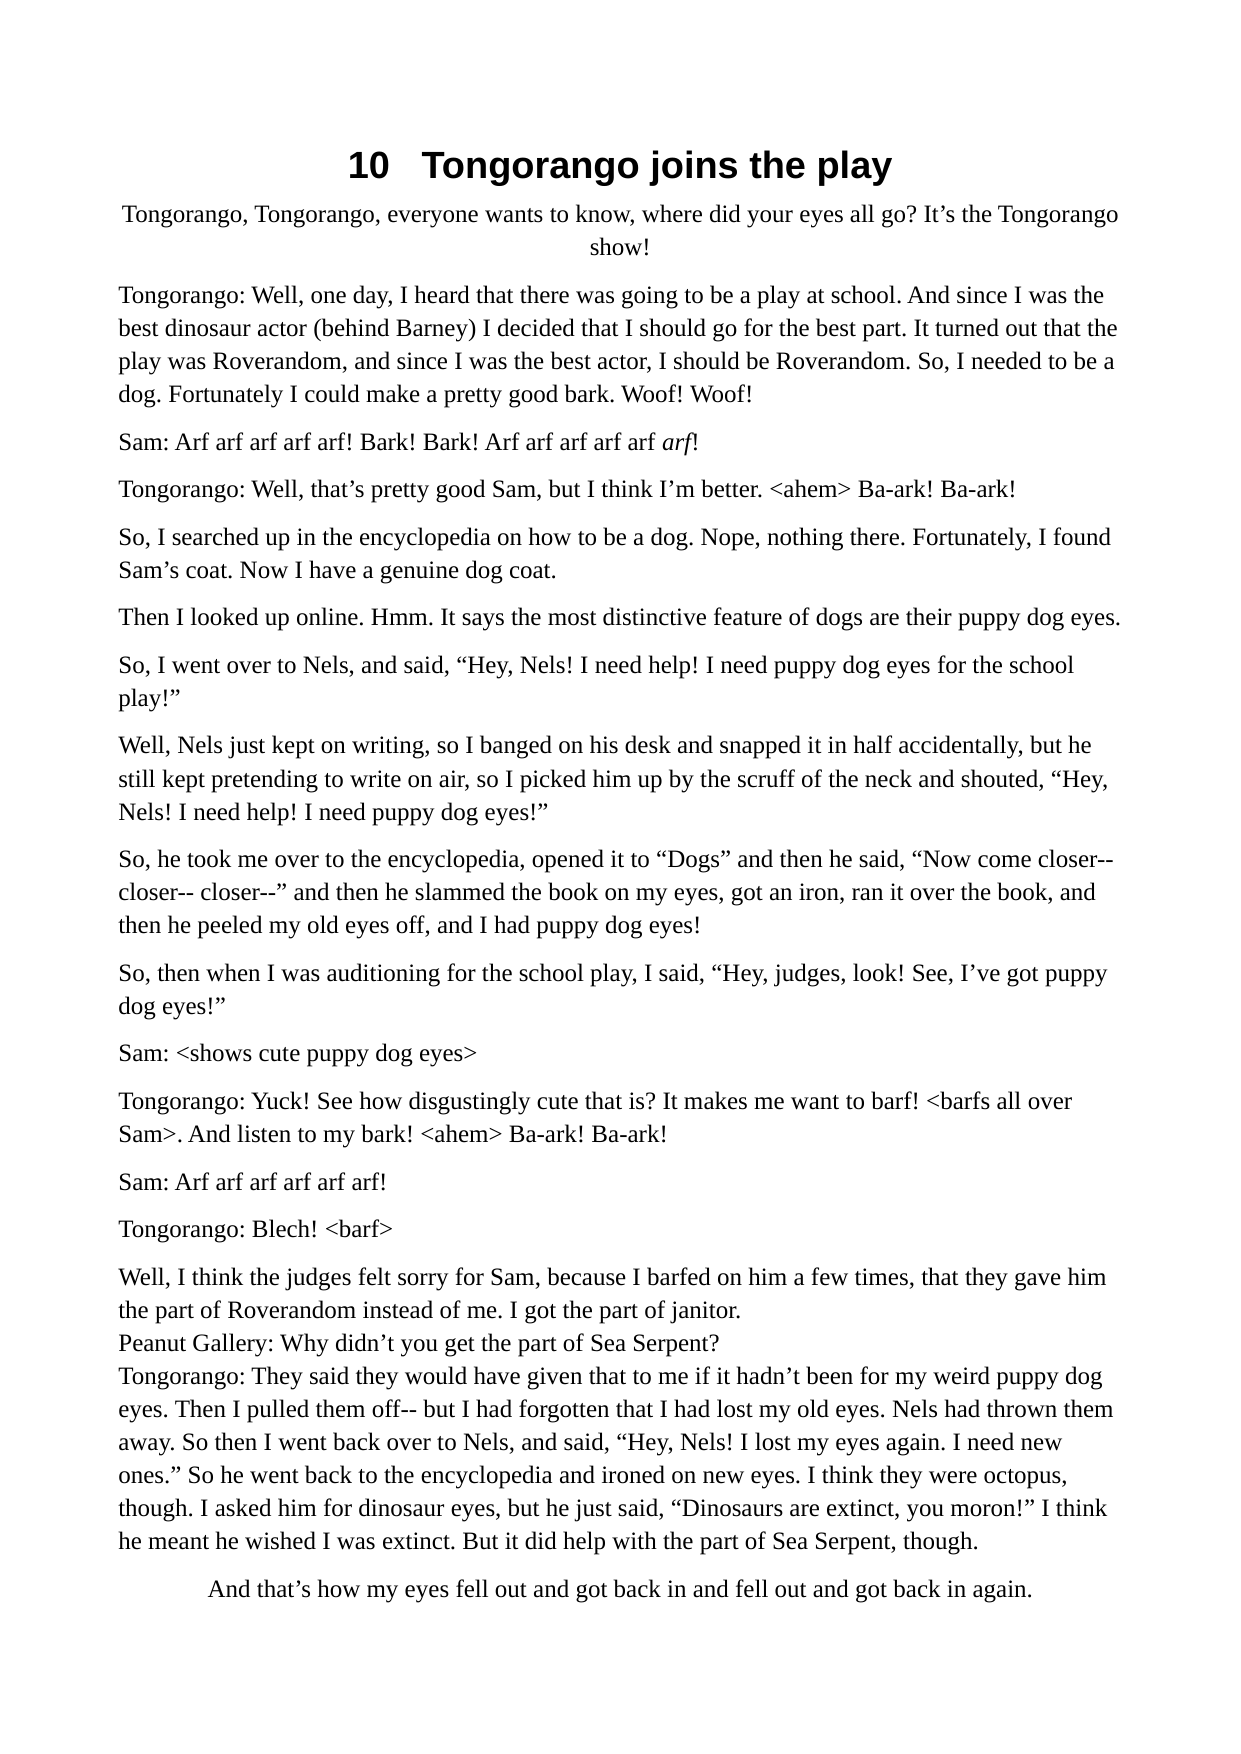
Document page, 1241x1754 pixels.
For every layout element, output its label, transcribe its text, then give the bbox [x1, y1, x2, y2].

text Tongorango: Well, one day, I heard that there was going to be a play at school. And since I was the best dinosaur actor (behind Barney) I decided that I should go for the best part. It turned out that the play was Roverandom, and since I was the best actor, I should be Roverandom. So, I needed to be a dog. Fortunately I could make a pretty good bark. Woof! Woof! [118, 280, 1122, 408]
text Sam: Arf arf arf arf arf! Bark! Bark! Arf arf arf arf arf arf! [118, 427, 1122, 455]
text Well, Nels just kept on writing, so I banged on his desk and snapped it in half accidentally, but he still kept pretending to write on air, so I picked him up by the scruff of the neck and shouted, “Hey, Nels! I need help! I need puppy dog eyes!” [118, 731, 1122, 825]
text Tongorango: Well, that’s pretty good Sam, but I think I’m better. <ahem> Ba-ark! Ba-ark! [118, 474, 1122, 503]
text Tongorango: Yuck! See how disgustingly cute that is? It makes me want to barf! <barfs all over Sam>. And listen to my bark! <ahem> Ba-ark! Ba-ark! [118, 1086, 1122, 1148]
text So, then when I was auditioning for the school play, I said, “Hey, judges, look! See, I’ve got puppy dog eyes!” [118, 958, 1122, 1020]
text Then I looked up online. Hmm. It says the most distinctive feature of dogs are their puppy dog eyes. [118, 602, 1122, 631]
text Tongorango: Blech! <barf> [118, 1214, 1122, 1243]
text Sam: Arf arf arf arf arf arf! [118, 1167, 1122, 1196]
text So, I searched up in the encyclopedia on how to be a dog. Nope, nothing there. Fortunately, I found Sam’s coat. Now I have a genuine dog coat. [118, 522, 1122, 583]
text Tongorango, Tongorango, everyone wants to know, where did your eyes all go? It’s the Tongorango show! [118, 199, 1122, 261]
text Well, I think the judges felt sorry for Sam, because I barfed on him a few times, that they gave him the part of Roverandom instead of me. I got the part of janitor. Peanut Gallery: Why didn’t you get the part of Sea Serpent? Tongorango: They said they would have given that to me if it hadn’t been for my weird puppy dog eyes. Then I pulled them off-- but I had forgotten that I had lost my old eyes. Nels had thrown them away. So then I went back over to Nels, and said, “Hey, Nels! I lost my eyes again. I need new ones.” So he went back to the encyclopedia and ironed on new eyes. I think they were octopus, though. I asked him for dinosaur eyes, but he just said, “Dinosaurs are extinct, you moron!” I think he meant he wished I was extinct. But it did help with the part of Sea Serpent, though. [118, 1262, 1122, 1555]
subtitle Tongorango joins the play [118, 143, 1122, 187]
text Sam: <shows cute puppy dog eyes> [118, 1038, 1122, 1067]
text And that’s how my eyes fell out and got back in and fell out and got back in again. [118, 1574, 1122, 1602]
text So, I went over to Nels, and said, “Hey, Nels! I need help! I need puppy dog eyes for the school play!” [118, 650, 1122, 712]
text So, he took me over to the encyclopedia, opened it to “Dogs” and then he said, “Now come closer-- closer-- closer--” and then he slammed the book on my eyes, got an iron, ran it over the book, and then he peeled my old eyes off, and I had puppy dog eyes! [118, 844, 1122, 939]
